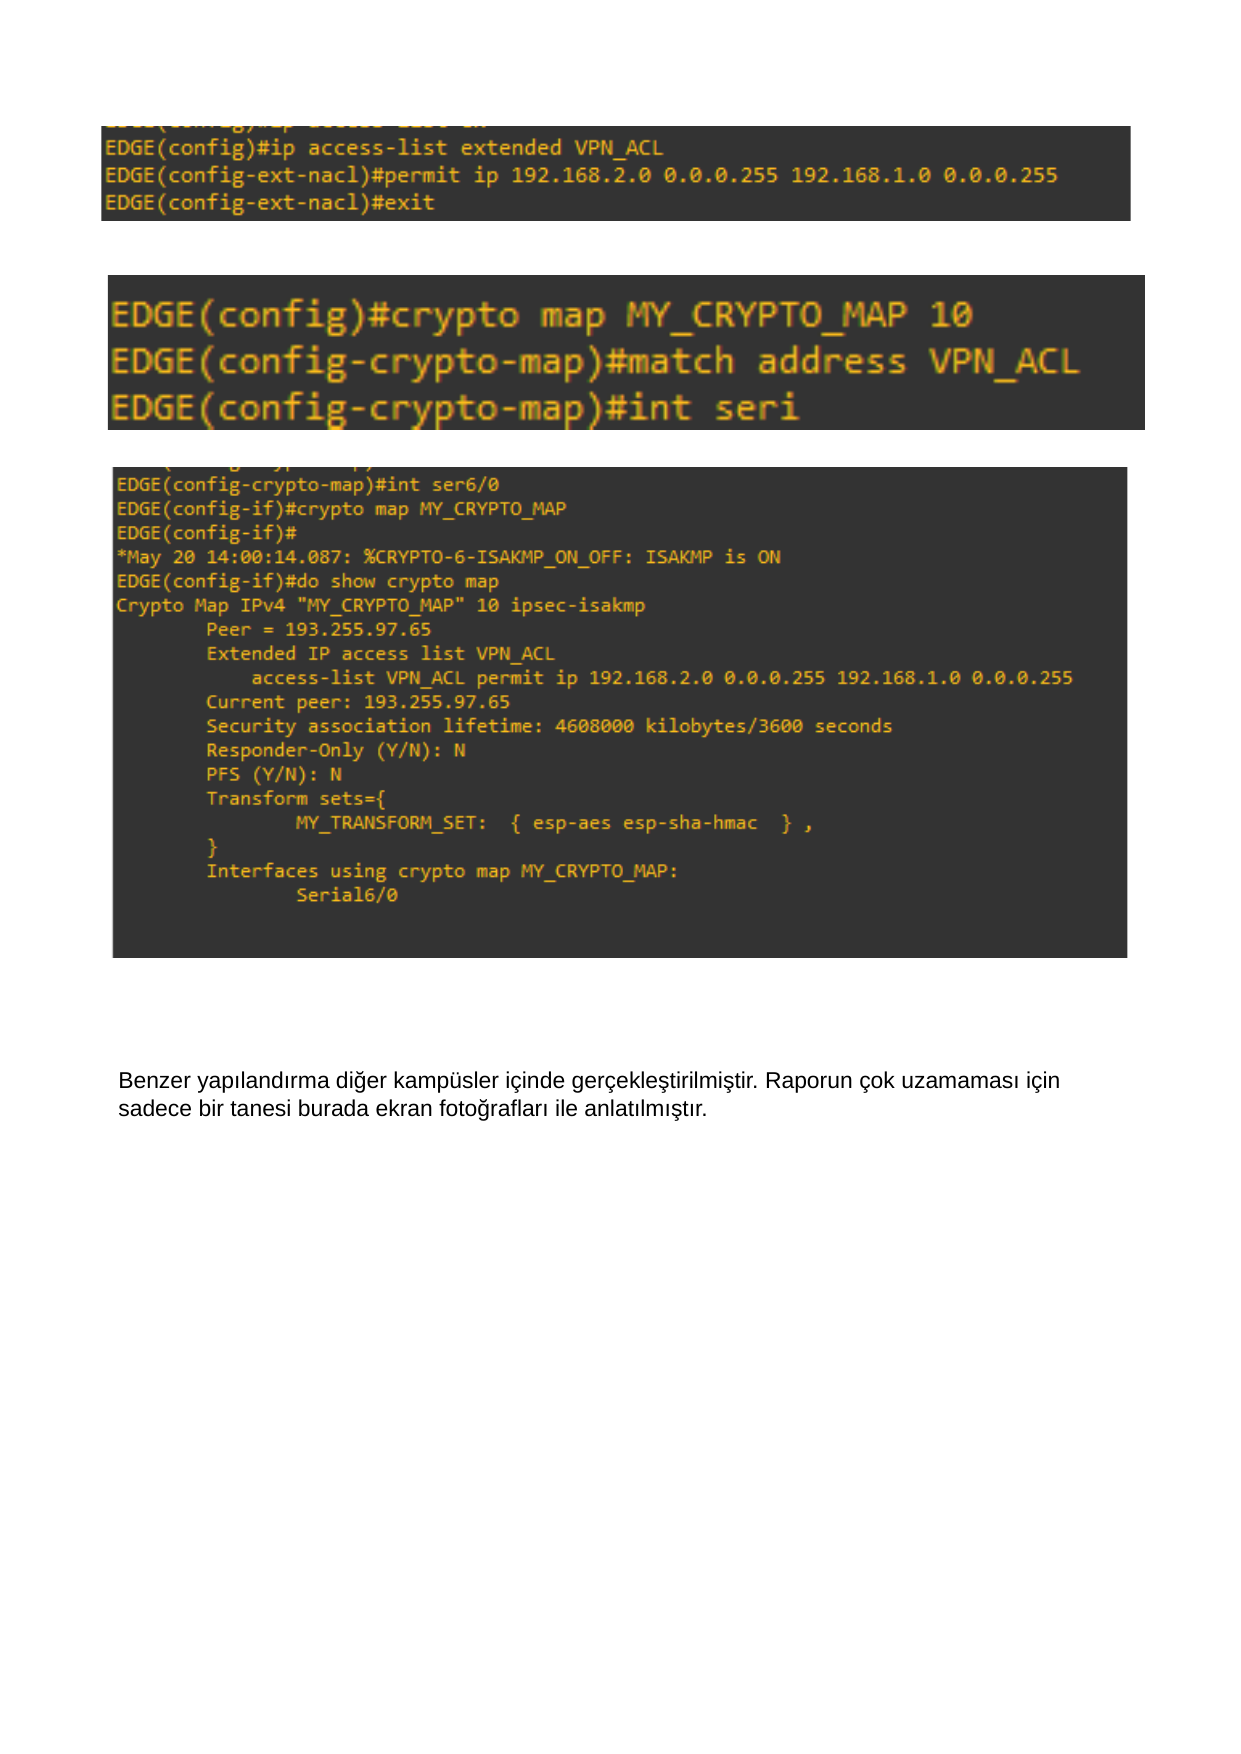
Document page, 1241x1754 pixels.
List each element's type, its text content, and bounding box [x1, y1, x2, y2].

text Benzer yapılandırma diğer kampüsler içinde gerçekleştirilmiştir. Raporun çok uzamaması için sadece bir tanesi burada ekran fotoğrafları ile anlatılmıştır. [118, 1067, 1122, 1122]
picture [101, 126, 1131, 221]
picture [110, 467, 1128, 958]
picture [107, 275, 1145, 430]
